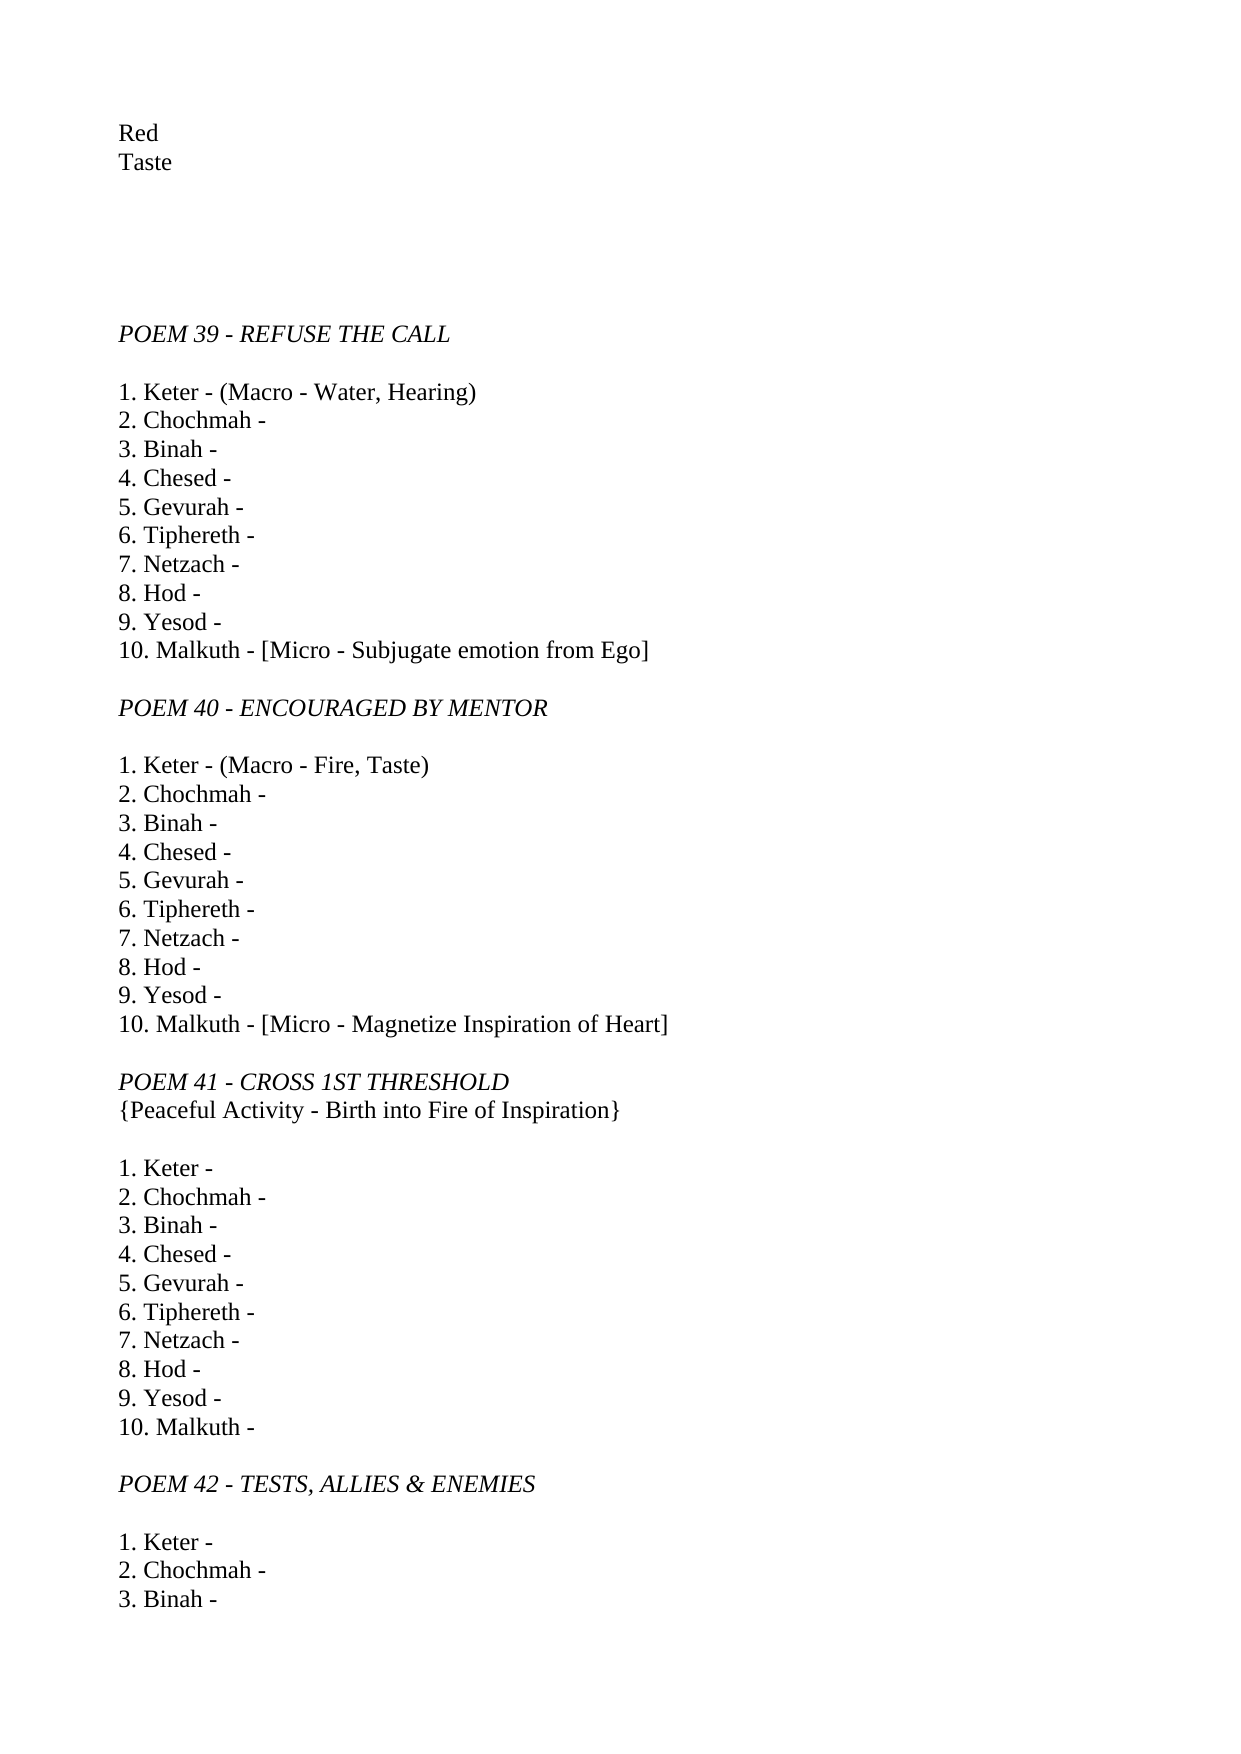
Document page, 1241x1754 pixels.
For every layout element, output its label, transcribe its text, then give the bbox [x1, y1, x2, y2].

text 3. Binah - [118, 808, 1122, 837]
text POEM 40 - ENCOURAGED BY MENTOR [118, 693, 1122, 722]
text 5. Gevurah - [118, 1268, 1122, 1297]
text 3. Binah - [118, 434, 1122, 463]
text 4. Chesed - [118, 1239, 1122, 1268]
text 1. Keter - [118, 1527, 1122, 1556]
text 5. Gevurah - [118, 492, 1122, 521]
text 10. Malkuth - [118, 1412, 1122, 1441]
text POEM 39 - REFUSE THE CALL [118, 319, 1122, 348]
text 6. Tiphereth - [118, 1297, 1122, 1326]
text 7. Netzach - [118, 1326, 1122, 1354]
text 8. Hod - [118, 578, 1122, 607]
text 7. Netzach - [118, 549, 1122, 578]
text 2. Chochmah - [118, 406, 1122, 434]
text 9. Yesod - [118, 1383, 1122, 1412]
text 7. Netzach - [118, 923, 1122, 952]
text 9. Yesod - [118, 981, 1122, 1009]
text 2. Chochmah - [118, 779, 1122, 808]
text 4. Chesed - [118, 837, 1122, 866]
text 3. Binah - [118, 1584, 1122, 1613]
text 6. Tiphereth - [118, 894, 1122, 923]
text 3. Binah - [118, 1211, 1122, 1239]
text {Peaceful Activity - Birth into Fire of Inspiration} [118, 1096, 1122, 1124]
text 8. Hod - [118, 952, 1122, 981]
text 2. Chochmah - [118, 1556, 1122, 1584]
text POEM 42 - TESTS, ALLIES & ENEMIES [118, 1469, 1122, 1498]
text 1. Keter - [118, 1153, 1122, 1182]
text Taste [118, 147, 1122, 176]
text 10. Malkuth - [Micro - Subjugate emotion from Ego] [118, 636, 1122, 664]
text 9. Yesod - [118, 607, 1122, 636]
text 1. Keter - (Macro - Fire, Taste) [118, 751, 1122, 779]
text 2. Chochmah - [118, 1182, 1122, 1211]
text 4. Chesed - [118, 463, 1122, 492]
text 6. Tiphereth - [118, 521, 1122, 549]
text POEM 41 - CROSS 1ST THRESHOLD [118, 1067, 1122, 1096]
text 8. Hod - [118, 1354, 1122, 1383]
text 5. Gevurah - [118, 866, 1122, 894]
text Red [118, 118, 1122, 147]
text 1. Keter - (Macro - Water, Hearing) [118, 377, 1122, 406]
text 10. Malkuth - [Micro - Magnetize Inspiration of Heart] [118, 1009, 1122, 1038]
